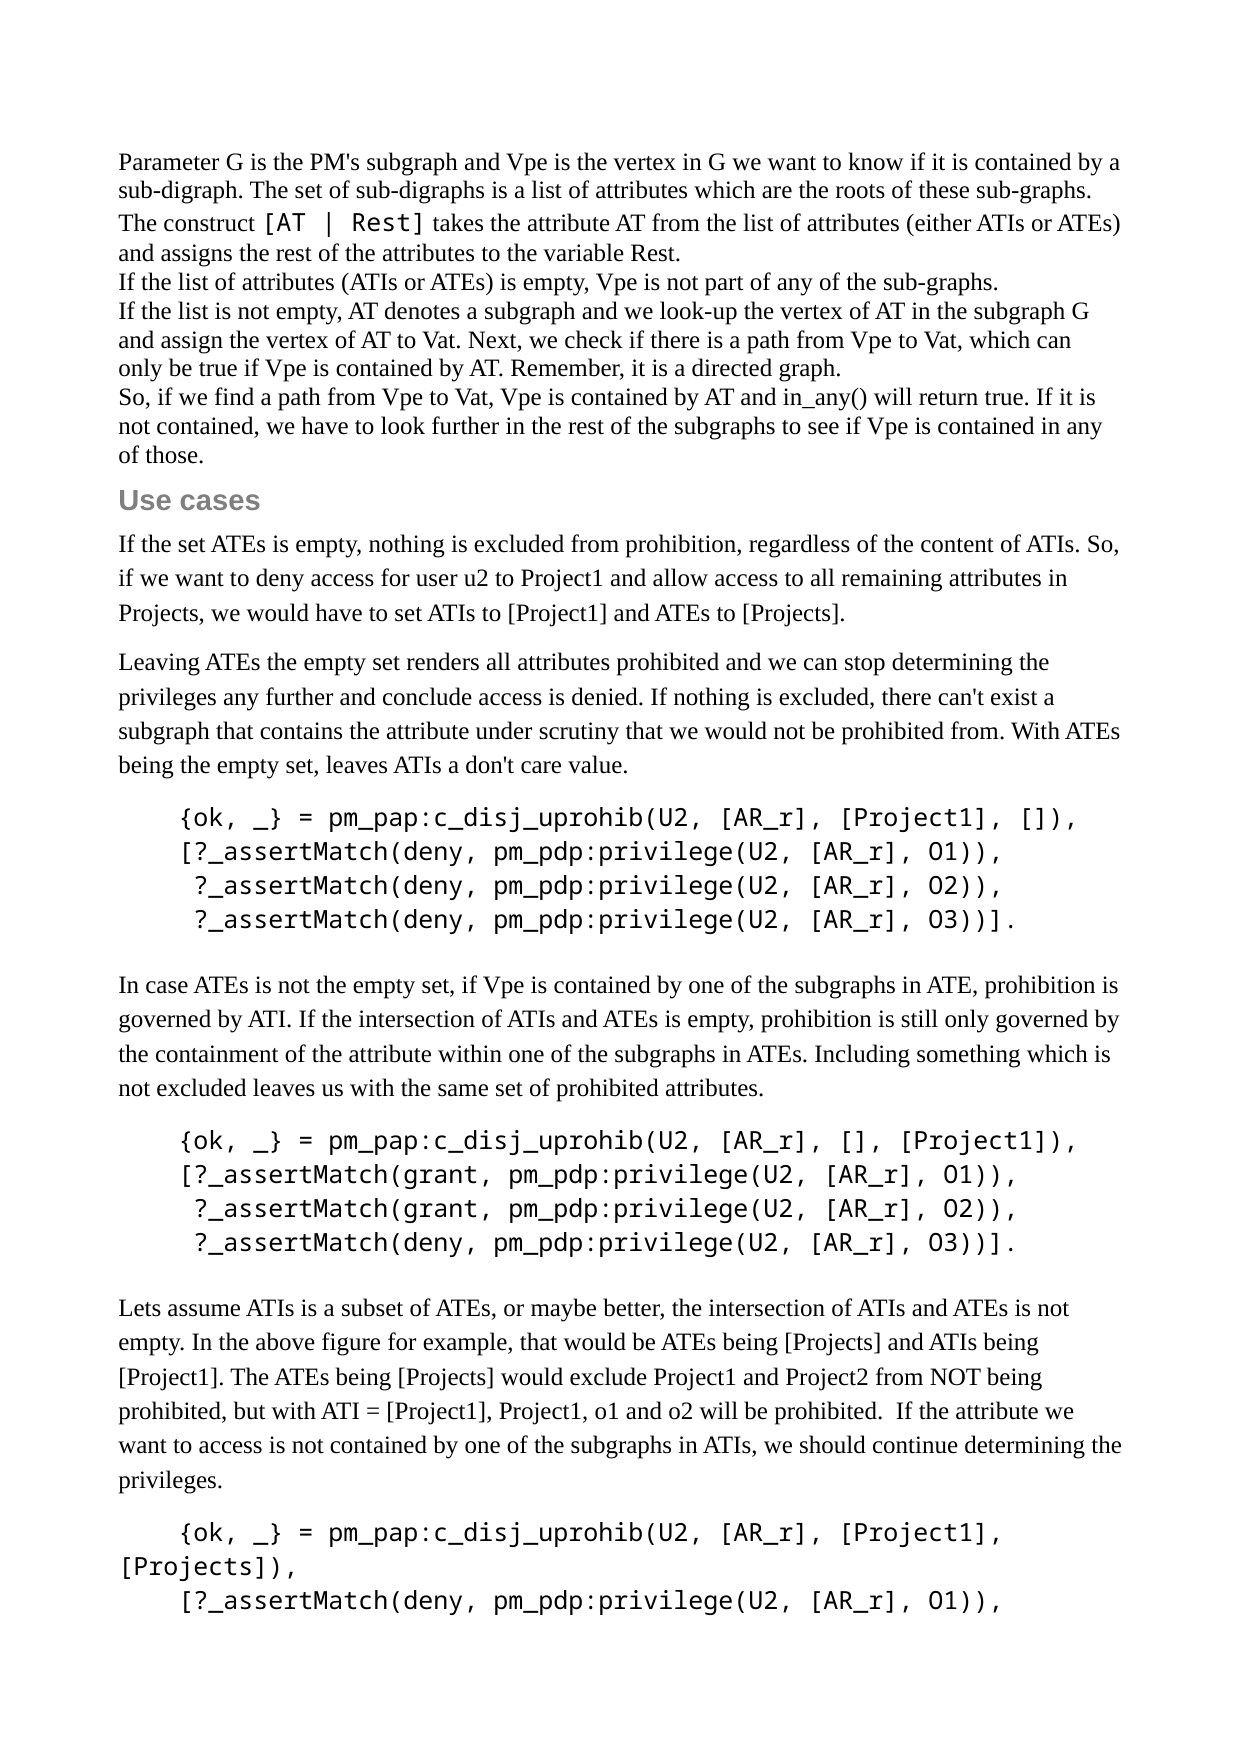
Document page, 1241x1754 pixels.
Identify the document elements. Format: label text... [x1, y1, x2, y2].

text {ok, _} = pm_pap:c_disj_uprohib(U2, [AR_r], [], [Project1]), [118, 1122, 1122, 1156]
text {ok, _} = pm_pap:c_disj_uprohib(U2, [AR_r], [Project1], []), [118, 799, 1122, 834]
text Lets assume ATIs is a subset of ATEs, or maybe better, the intersection of ATIs and ATEs is not empty. In the above figure for example, that would be ATEs being [Projects] and ATIs being [Project1]. The ATEs being [Projects] would exclude Project1 and Project2 from NOT being prohibited, but with ATI = [Project1], Project1, o1 and o2 will be prohibited. If the attribute we want to access is not contained by one of the subgraphs in ATIs, we should continue determining the privileges. [118, 1293, 1122, 1494]
text ?_assertMatch(deny, pm_pdp:privilege(U2, [AR_r], O3))]. [118, 1224, 1122, 1259]
text So, if we find a path from Vpe to Vat, Vpe is contained by AT and in_any() will return true. If it is not contained, we have to look further in the rest of the subgraphs to see if Vpe is contained in any of those. [118, 382, 1122, 468]
subtitle Use cases [118, 483, 1122, 517]
text If the list of attributes (ATIs or ATEs) is empty, Vpe is not part of any of the sub-graphs. [118, 267, 1122, 296]
text In case ATEs is not the empty set, if Vpe is contained by one of the subgraphs in ATE, prohibition is governed by ATI. If the intersection of ATIs and ATEs is empty, prohibition is still only governed by the containment of the attribute within one of the subgraphs in ATEs. Including something which is not excluded leaves us with the same set of prohibited attributes. [118, 970, 1122, 1102]
text If the list is not empty, AT denotes a subgraph and we look-up the vertex of AT in the subgraph G and assign the vertex of AT to Vat. Next, we check if there is a path from Vpe to Vat, which can only be true if Vpe is contained by AT. Remember, it is a directed graph. [118, 296, 1122, 382]
text {ok, _} = pm_pap:c_disj_uprohib(U2, [AR_r], [Project1], [Projects]), [118, 1514, 1122, 1582]
text If the set ATEs is empty, nothing is excluded from prohibition, regardless of the content of ATIs. So, if we want to deny access for user u2 to Project1 and allow access to all remaining attributes in Projects, we would have to set ATIs to [Project1] and ATEs to [Projects]. [118, 529, 1122, 627]
text [?_assertMatch(deny, pm_pdp:privilege(U2, [AR_r], O1)), [118, 834, 1122, 868]
text ?_assertMatch(deny, pm_pdp:privilege(U2, [AR_r], O3))]. [118, 902, 1122, 936]
text Leaving ATEs the empty set renders all attributes prohibited and we can stop determining the privileges any further and conclude access is denied. If nothing is excluded, there can't exist a subgraph that contains the attribute under scrutiny that we would not be prohibited from. With ATEs being the empty set, leaves ATIs a don't care value. [118, 647, 1122, 779]
text ?_assertMatch(grant, pm_pdp:privilege(U2, [AR_r], O2)), [118, 1191, 1122, 1224]
text [?_assertMatch(deny, pm_pdp:privilege(U2, [AR_r], O1)), [118, 1582, 1122, 1616]
text [?_assertMatch(grant, pm_pdp:privilege(U2, [AR_r], O1)), [118, 1156, 1122, 1191]
text ?_assertMatch(deny, pm_pdp:privilege(U2, [AR_r], O2)), [118, 868, 1122, 902]
text Parameter G is the PM's subgraph and Vpe is the vertex in G we want to know if it is contained by a sub-digraph. The set of sub-digraphs is a list of attributes which are the roots of these sub-graphs. The construct [AT | Rest] takes the attribute AT from the list of attributes (either ATIs or ATEs) and assigns the rest of the attributes to the variable Rest. [118, 147, 1122, 267]
